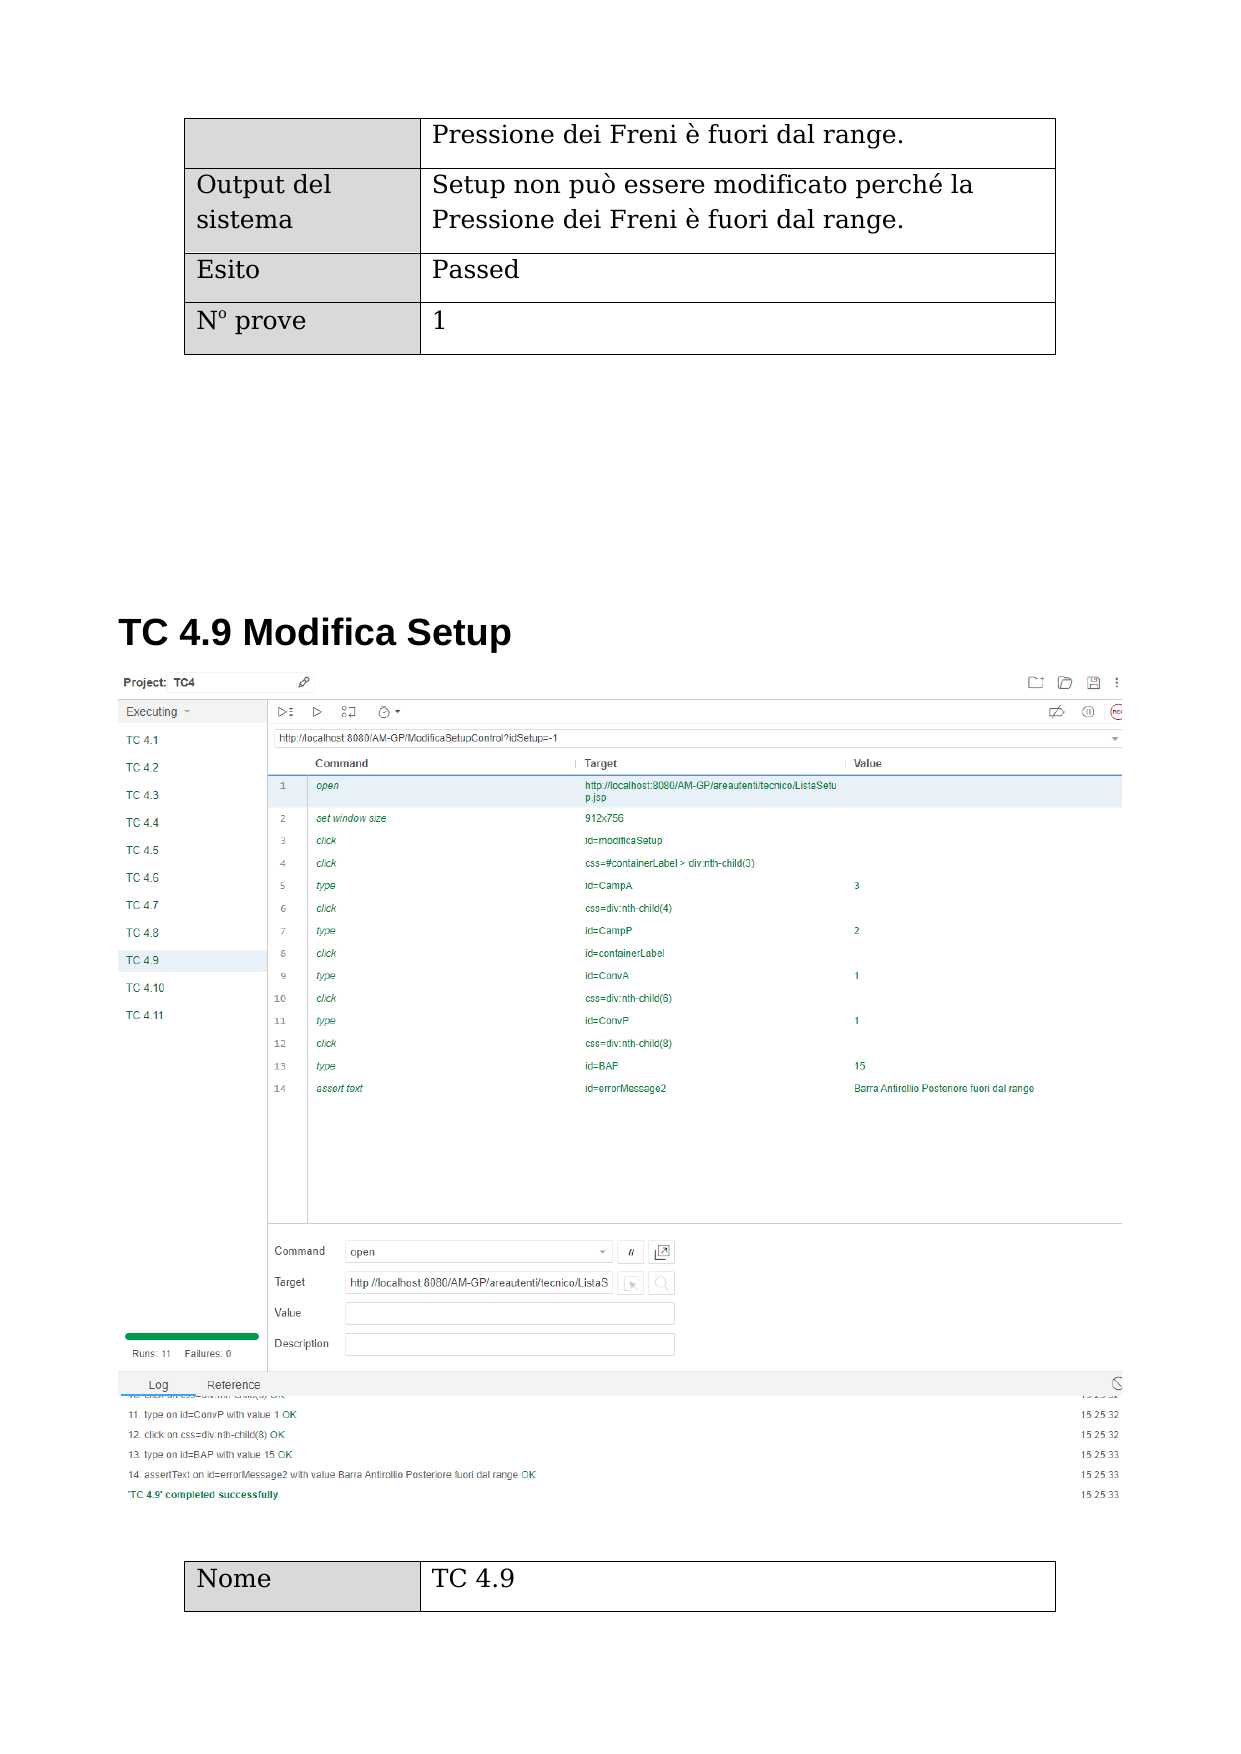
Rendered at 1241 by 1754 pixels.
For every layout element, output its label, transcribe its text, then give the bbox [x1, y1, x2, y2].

table_cell Setup non può essere modificato perché la Pressione dei Freni è fuori dal range. [421, 169, 1055, 252]
table_header TC 4.9 [421, 1562, 1055, 1611]
table_cell Passed [421, 254, 1055, 302]
subtitle TC 4.9 Modifica Setup [118, 610, 1122, 654]
table_cell No prove [185, 303, 420, 354]
picture [118, 666, 1123, 1508]
table_cell [185, 119, 420, 168]
table_cell 1 [421, 303, 1055, 354]
table_cell Esito [185, 254, 420, 302]
table_cell Pressione dei Freni è fuori dal range. [421, 119, 1055, 168]
table_header Nome [185, 1562, 420, 1611]
table_cell Output del sistema [185, 169, 420, 252]
